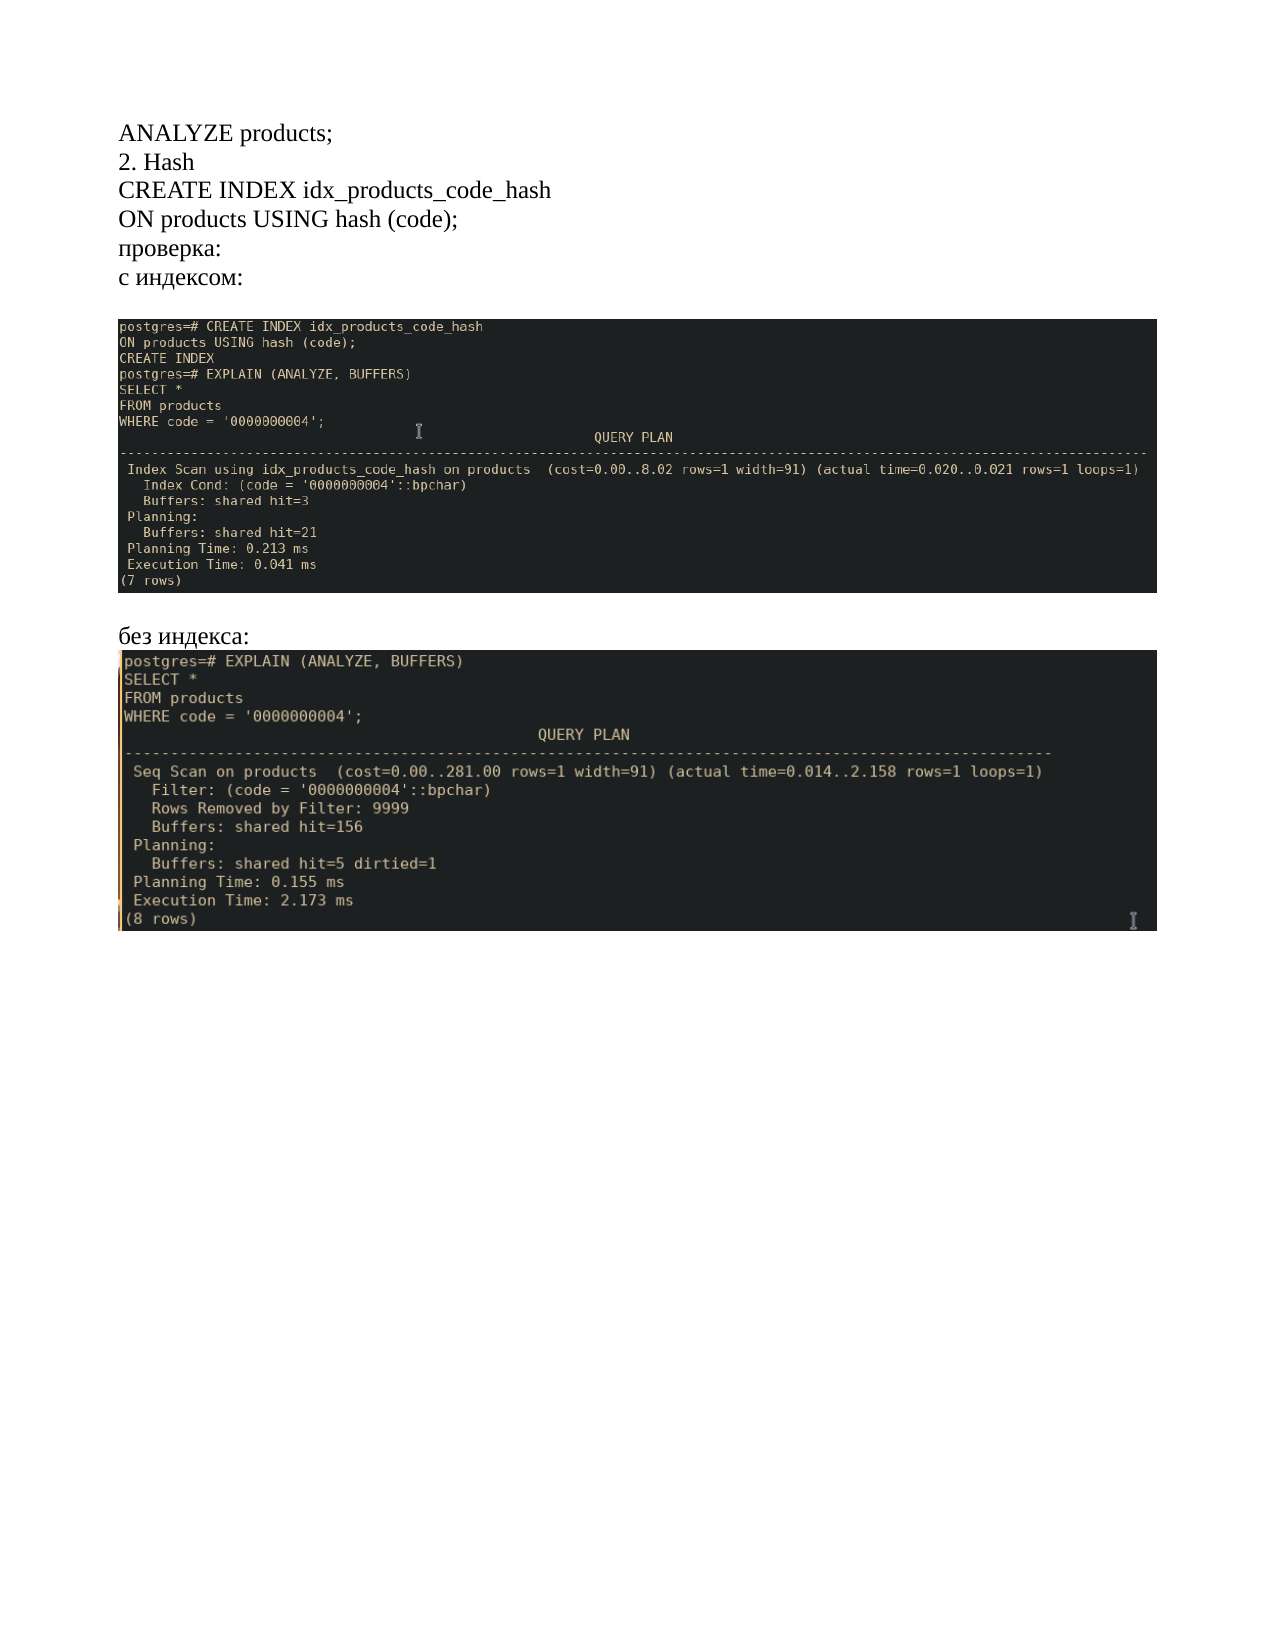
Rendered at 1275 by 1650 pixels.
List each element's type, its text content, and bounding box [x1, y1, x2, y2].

text проверка: [118, 233, 1157, 262]
text с индексом: [118, 262, 1157, 291]
picture [118, 319, 1157, 593]
text ANALYZE products; [118, 118, 1157, 147]
text 2. Hash [118, 147, 1157, 176]
text без индекса: [118, 593, 1157, 650]
text ON products USING hash (code); [118, 204, 1157, 233]
text CREATE INDEX idx_products_code_hash [118, 176, 1157, 204]
picture [118, 650, 1157, 931]
